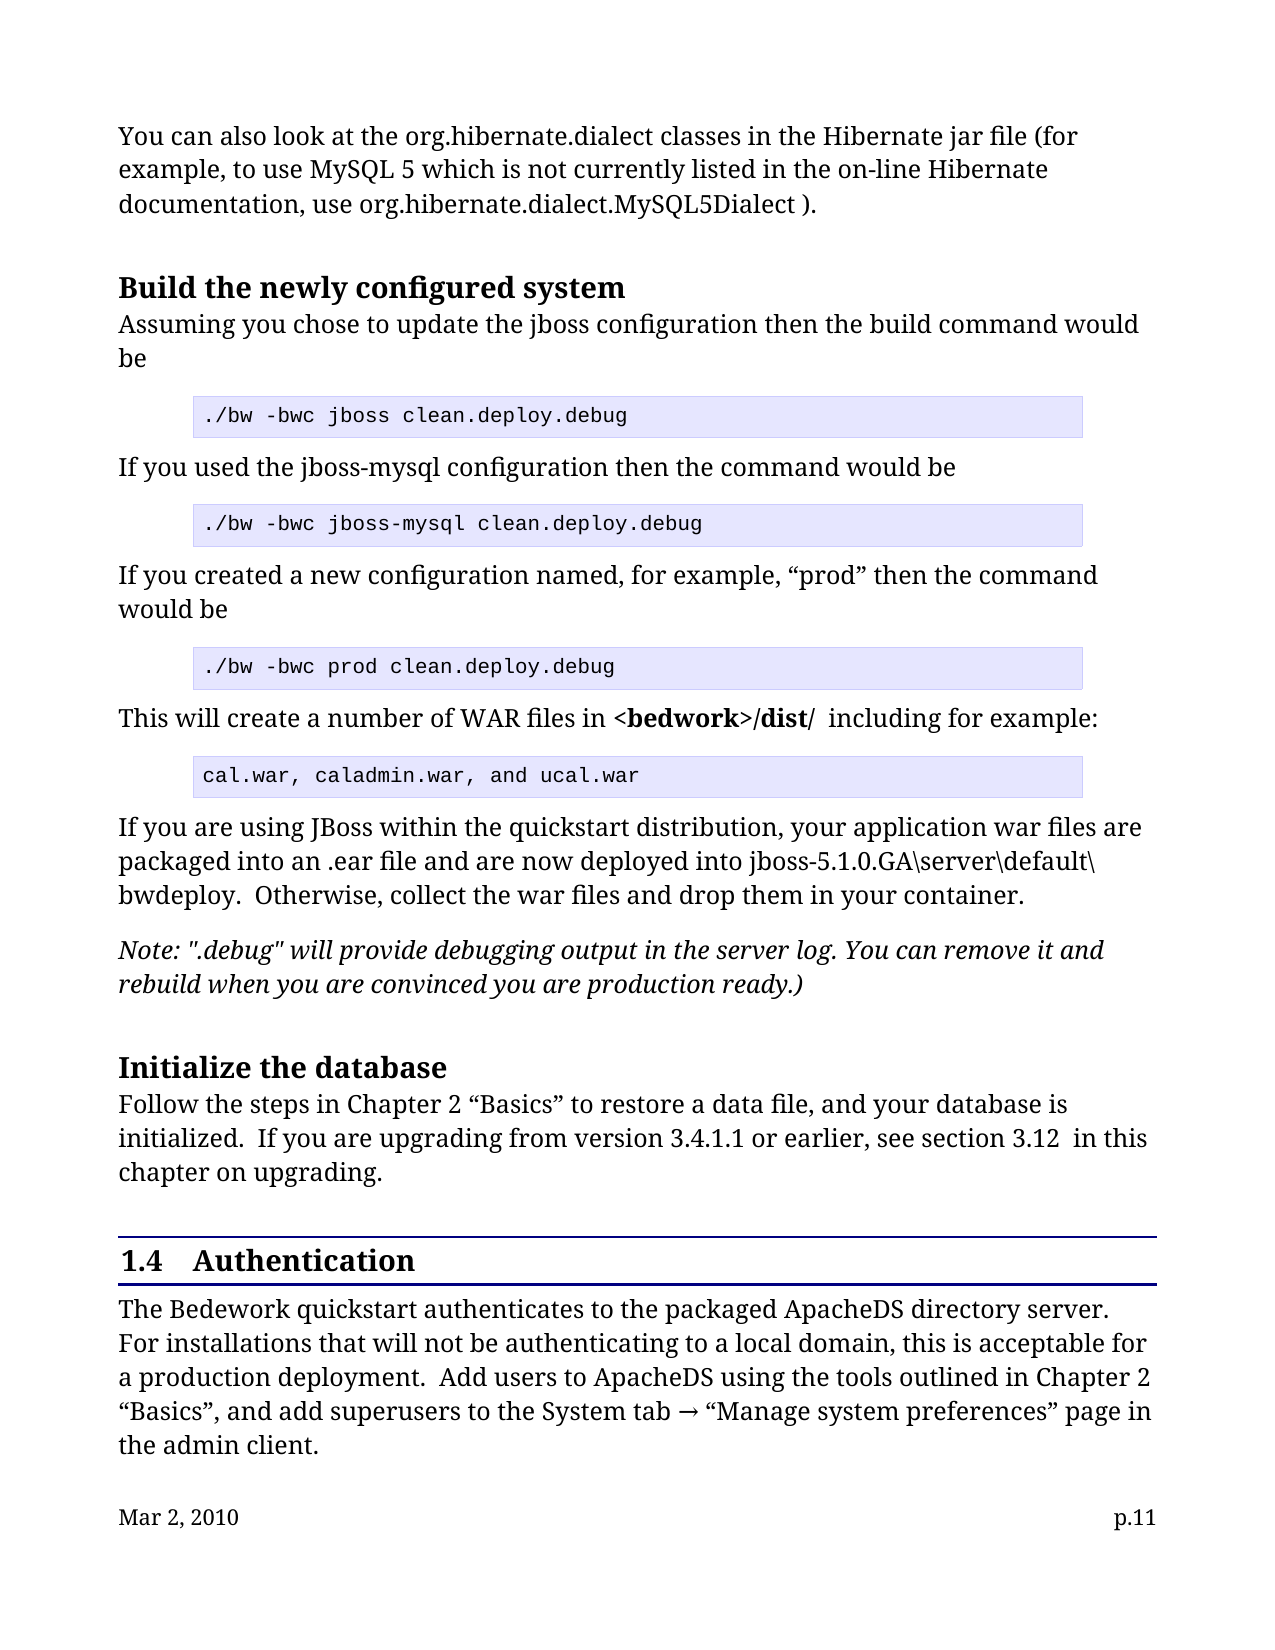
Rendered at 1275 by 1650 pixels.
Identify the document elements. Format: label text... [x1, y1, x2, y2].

text If you created a new configuration named, for example, “prod” then the command would be [118, 558, 1157, 626]
text If you are using JBoss within the quickstart distribution, your application war files are packaged into an .ear file and are now deployed into jboss-5.1.0.GA\server\default\bwdeploy. Otherwise, collect the war files and drop them in your container. [118, 809, 1157, 911]
text Assuming you chose to update the jboss configuration then the build command would be [118, 307, 1157, 375]
text Follow the steps in Chapter 2 “Basics” to restore a data file, and your database is initialized. If you are upgrading from version 3.4.1.1 or earlier, see section 3.12 in this chapter on upgrading. [118, 1087, 1157, 1189]
text If you used the jboss-mysql configuration then the command would be [118, 449, 1157, 483]
text ./bw -bwc prod clean.deploy.debug [194, 648, 1082, 689]
text ./bw -bwc jboss-mysql clean.deploy.debug [194, 505, 1082, 546]
text The Bedework quickstart authenticates to the packaged ApacheDS directory server. For installations that will not be authenticating to a local domain, this is acceptable for a production deployment. Add users to ApacheDS using the tools outlined in Chapter 2 “Basics”, and add superusers to the System tab → “Manage system preferences” page in the admin client. [118, 1292, 1157, 1462]
text Note: ".debug" will provide debugging output in the server log. You can remove it and rebuild when you are convinced you are production ready.) [118, 932, 1157, 1001]
text You can also look at the org.hibernate.dialect classes in the Hibernate jar file (for example, to use MySQL 5 which is not currently listed in the on-line Hibernate documentation, use org.hibernate.dialect.MySQL5Dialect ). [118, 118, 1157, 220]
subtitle Build the newly configured system [118, 267, 1157, 307]
subtitle Initialize the database [118, 1047, 1157, 1087]
text This will create a number of WAR files in <bedwork>/dist/ including for example: [118, 701, 1157, 735]
subtitle Authentication [118, 1238, 1157, 1283]
text cal.war, caladmin.war, and ucal.war [194, 757, 1082, 797]
text ./bw -bwc jboss clean.deploy.debug [194, 397, 1082, 437]
